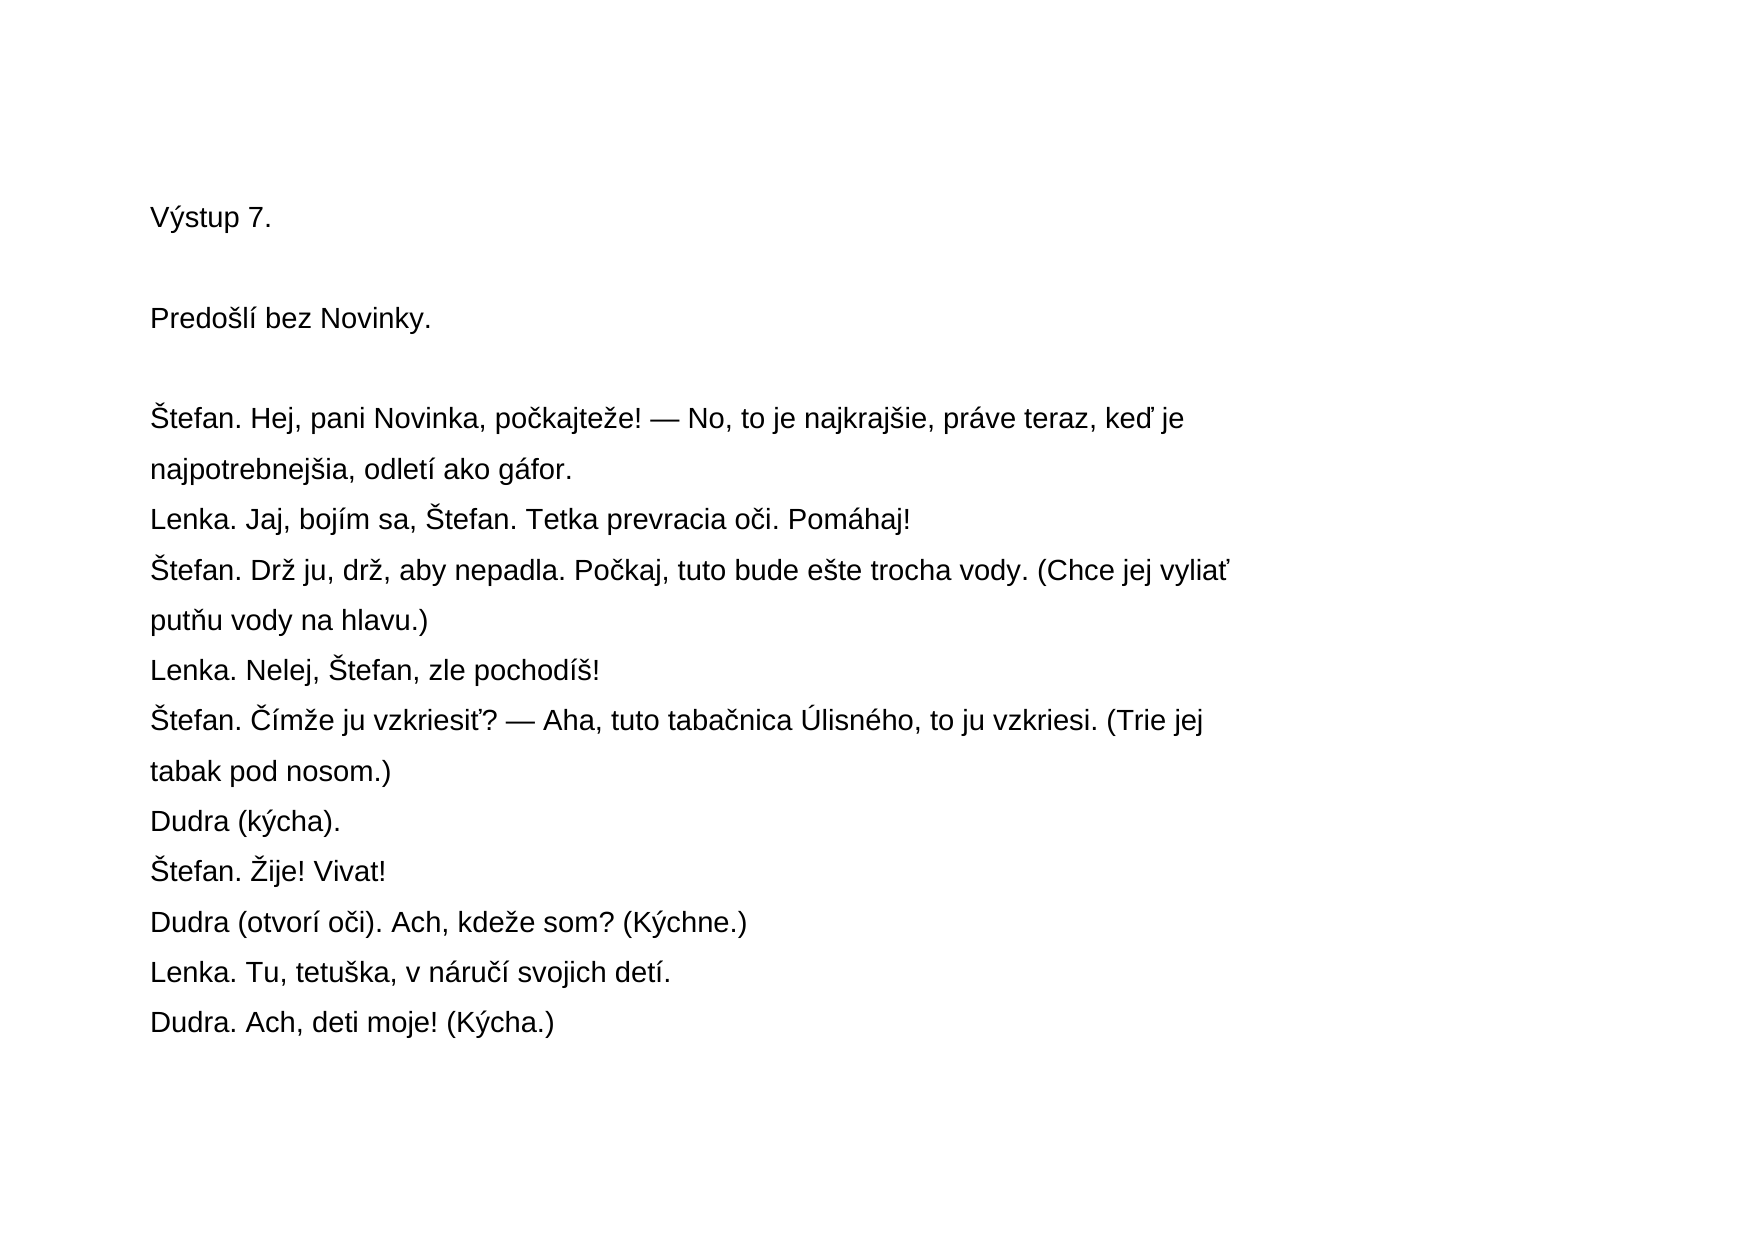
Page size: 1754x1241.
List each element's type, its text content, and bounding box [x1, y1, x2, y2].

text Štefan. Čímže ju vzkriesiť? — Aha, tuto tabačnica Úlisného, to ju vzkriesi. (Trie jej tabak pod nosom.) [150, 703, 1243, 787]
text V ýstup 7. [150, 200, 1243, 234]
text Dudra. Ach, deti moje! (Kýcha.) [150, 1005, 1243, 1039]
text Dudra (otvorí oči). Ach, kdeže som? (Kýchne.) [150, 905, 1243, 938]
text Štefan. Hej, pani Novinka, počkajteže! — No, to je najkrajšie, práve teraz, keď je najpotreb­nejšia, odletí ako gáfor. [150, 402, 1243, 485]
text Štefan. Žije! Vivat! [150, 854, 1243, 888]
text Lenka. Tu, tetuška, v náručí svojich detí. [150, 955, 1243, 988]
text Dudra (kýcha). [150, 804, 1243, 838]
text Štefan. Drž ju, drž, aby nepadla. Počkaj, tuto bude ešte trocha vody. (Chce jej vyliať putňu vody na hlavu.) [150, 552, 1243, 636]
text Lenka. Jaj, bojím sa, Štefan. Tetka prevracia oči. Pomáhaj! [150, 502, 1243, 536]
text Lenka. Nelej, Štefan, zle pochodíš! [150, 653, 1243, 687]
text Predošlí bez Novinky. [150, 301, 1243, 334]
